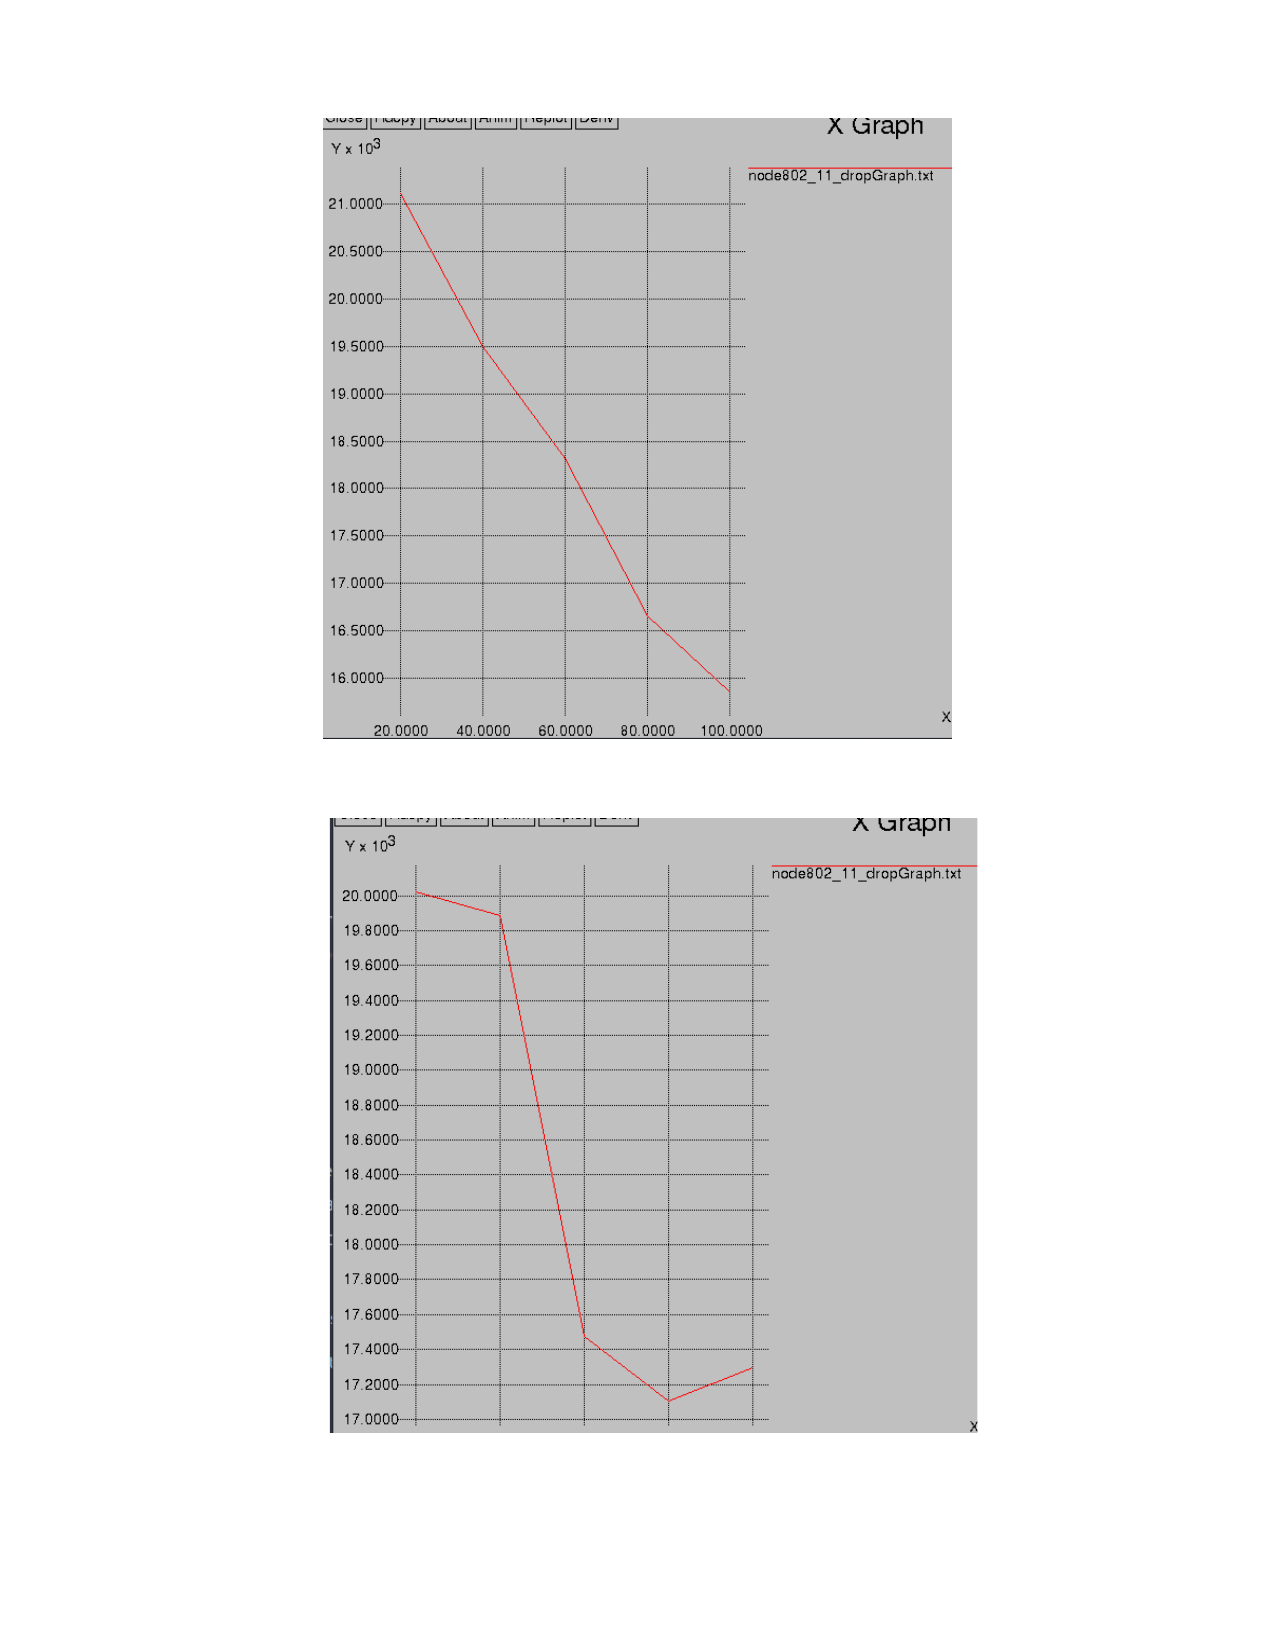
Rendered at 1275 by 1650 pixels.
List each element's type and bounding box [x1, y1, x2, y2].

picture [323, 118, 952, 739]
picture [329, 818, 978, 1433]
